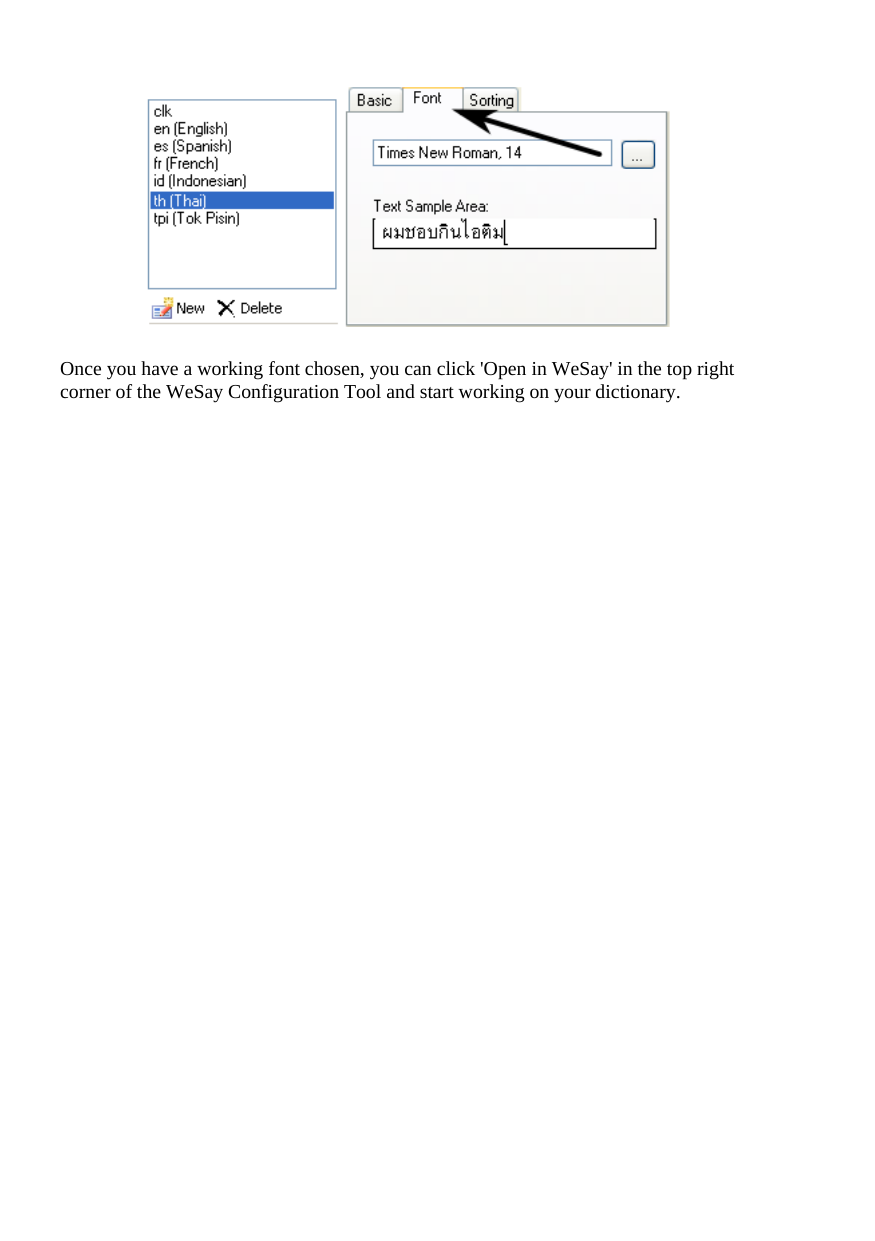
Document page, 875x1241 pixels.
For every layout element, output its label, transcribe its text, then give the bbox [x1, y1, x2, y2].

picture [144, 87, 670, 327]
text Once you have a working font chosen, you can click 'Open in WeSay' in the top right corner of the WeSay Configuration Tool and start working on your dictionary. [60, 87, 754, 403]
